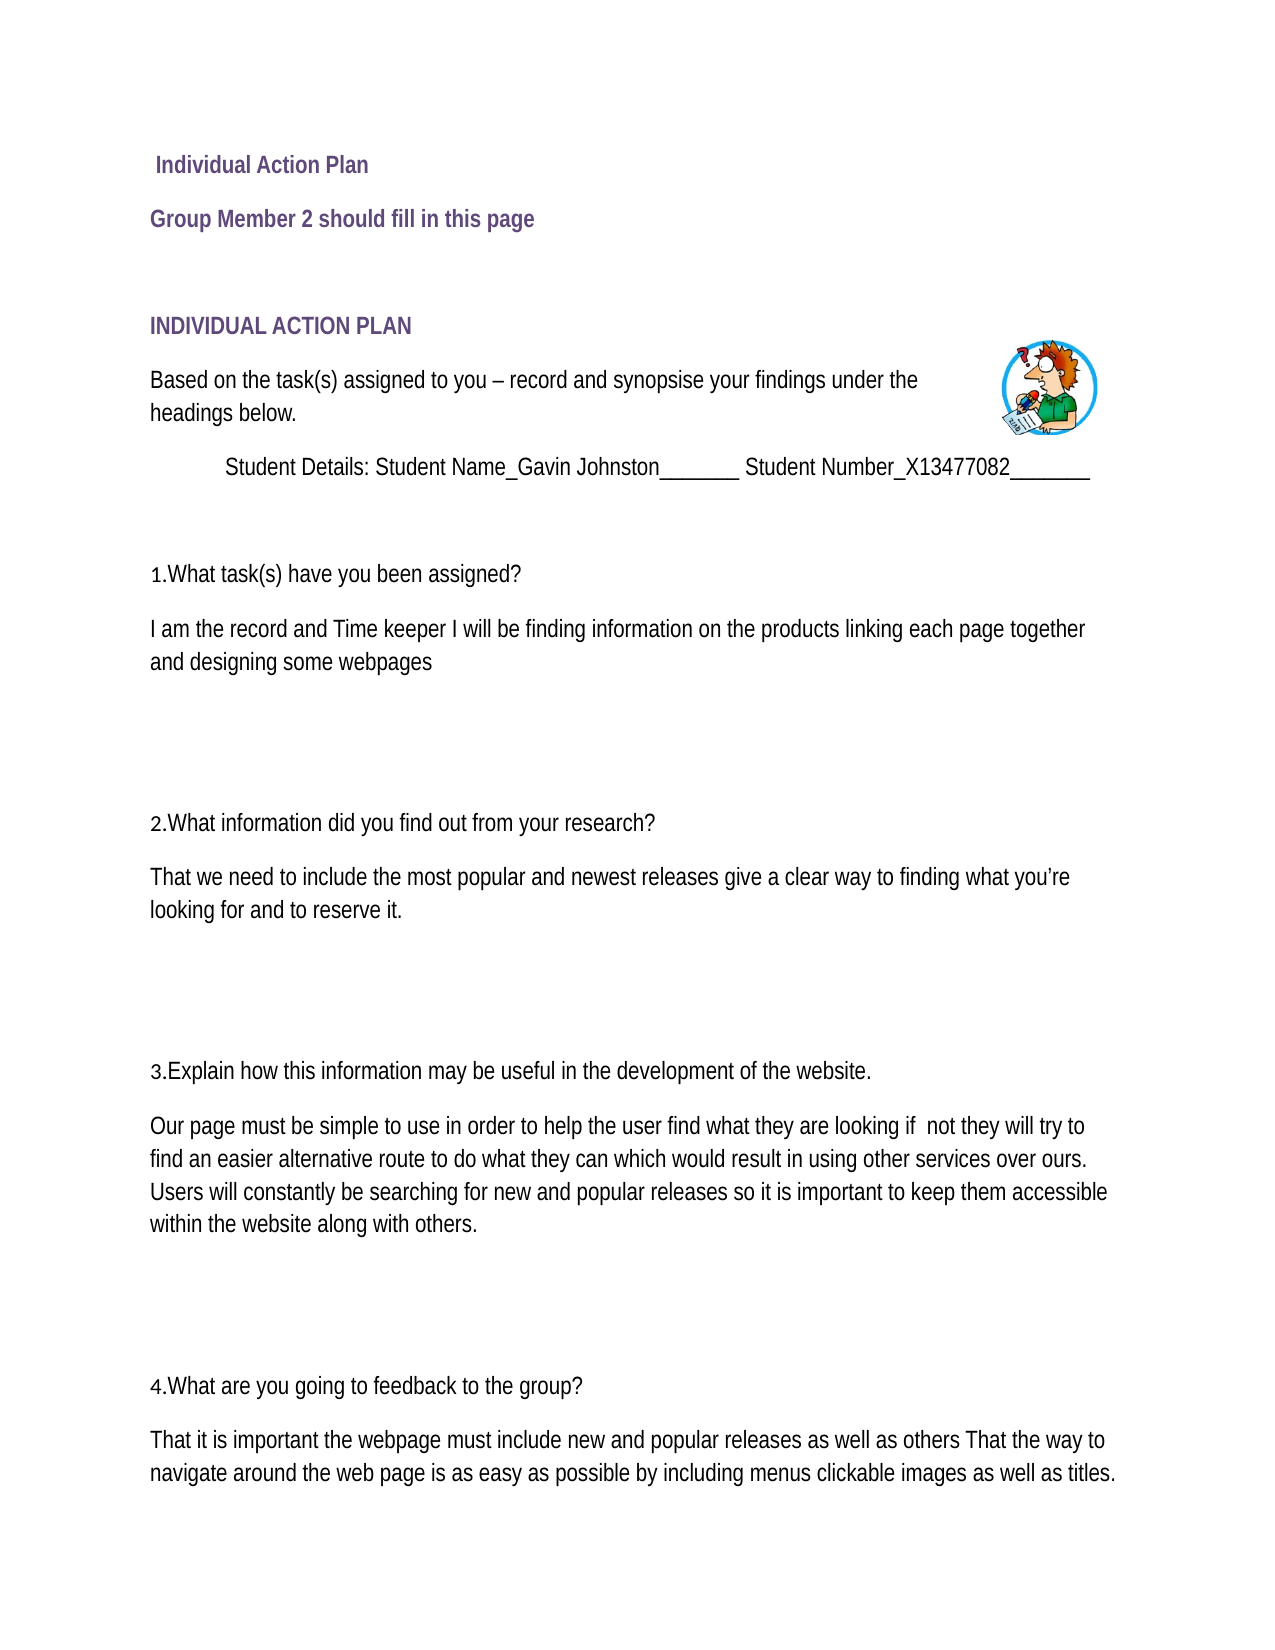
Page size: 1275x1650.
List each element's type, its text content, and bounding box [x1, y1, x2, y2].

text Individual Action Plan [150, 311, 1125, 340]
text Student Details: Student Name_Gavin Johnston_______ Student Number_X13477082_______ [150, 452, 1125, 480]
text Group Member 2 should fill in this page [150, 204, 1125, 232]
list What task(s) have you been assigned? [150, 559, 1125, 588]
text Individual Action Plan [150, 150, 1125, 179]
text Our page must be simple to use in order to help the user find what they are looking if not they will try to find an easier alternative route to do what they can which would result in using other services over ours. Users will constantly be searching for new and popular releases so it is important to keep them accessible within the website along with others. [150, 1111, 1125, 1238]
text [1079, 365, 1125, 427]
list Explain how this information may be useful in the development of the website. [150, 1056, 1125, 1085]
list What are you going to feedback to the group? [150, 1371, 1125, 1400]
text That it is important the webpage must include new and popular releases as well as others That the way to navigate around the web page is as easy as possible by including menus clickable images as well as titles. [150, 1425, 1125, 1487]
text I am the record and Time keeper I will be finding information on the products linking each page together and designing some webpages [150, 613, 1125, 675]
list What information did you find out from your research? [150, 808, 1125, 837]
text Based on the task(s) assigned to you – record and synopsise your findings under the headings below. [150, 365, 1008, 427]
text That we need to include the most popular and newest releases give a clear way to finding what you’re looking for and to reserve it. [150, 862, 1125, 924]
